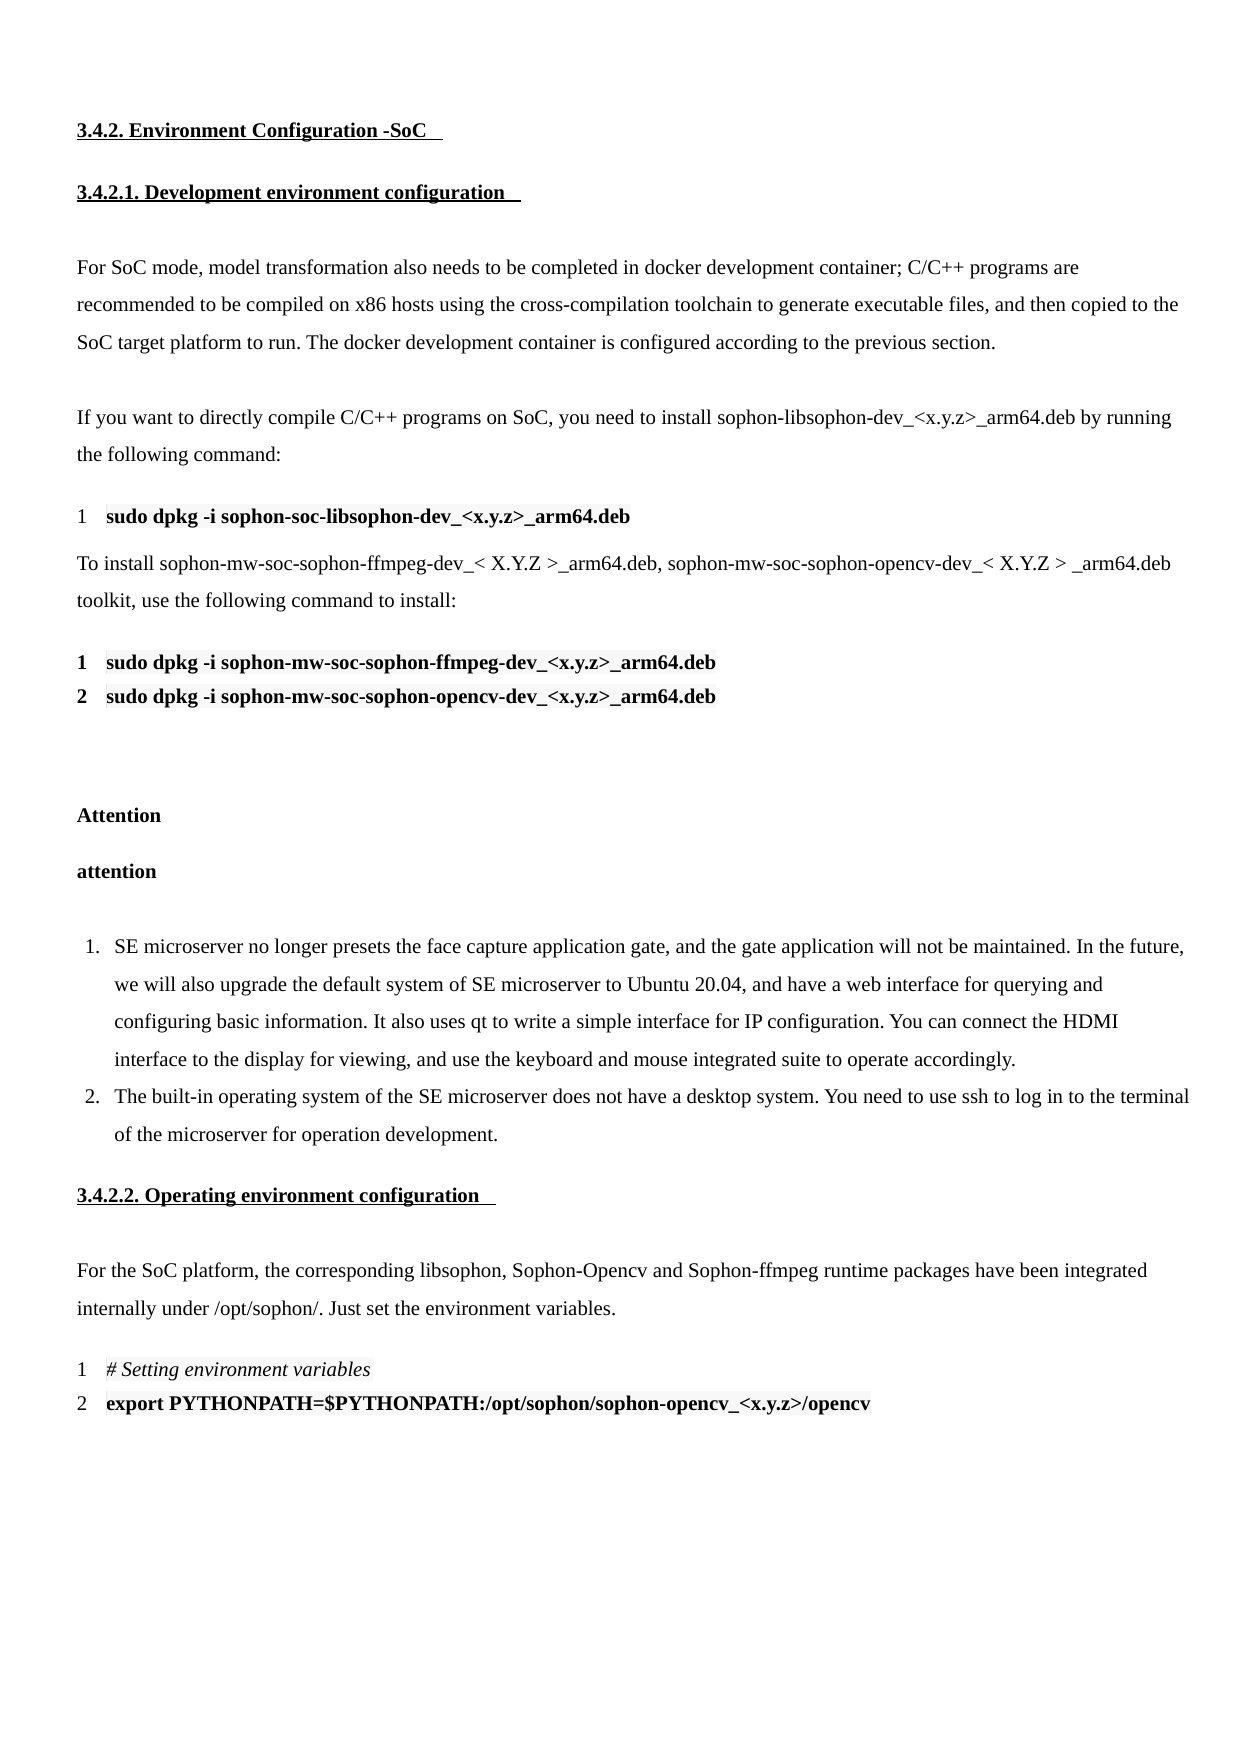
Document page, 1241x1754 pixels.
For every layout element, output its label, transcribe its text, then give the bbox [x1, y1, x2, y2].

text sudo dpkg -i sophon-soc-libsophon-dev_<x.y.z>_arm64.deb [107, 504, 1173, 528]
text sudo dpkg -i sophon-mw-soc-sophon-ffmpeg-dev_<x.y.z>_arm64.deb [107, 650, 1173, 674]
text For SoC mode, model transformation also needs to be completed in docker development container; C/C++ programs are recommended to be compiled on x86 hosts using the cross-compilation toolchain to generate executable files, and then copied to the SoC target platform to run. The docker development container is configured according to the previous section. [77, 241, 1192, 354]
text # Setting environment variables [107, 1357, 1173, 1381]
text 1 [77, 1357, 106, 1381]
text export PYTHONPATH=$PYTHONPATH:/opt/sophon/sophon-opencv_<x.y.z>/opencv [107, 1391, 1173, 1415]
text For the SoC platform, the corresponding libsophon, Sophon-Opencv and Sophon-ffmpeg runtime packages have been integrated internally under /opt/sophon/. Just set the environment variables. [77, 1245, 1192, 1320]
list The built-in operating system of the SE microserver does not have a desktop system. You need to use ssh to log in to the terminal of the microserver for operation development. [114, 1071, 1192, 1146]
text sudo dpkg -i sophon-mw-soc-sophon-opencv-dev_<x.y.z>_arm64.deb [107, 683, 1173, 708]
text Attention [77, 803, 1192, 827]
subtitle 3.4.2.1. Development environment configuration [77, 180, 1192, 204]
subtitle 3.4.2.2. Operating environment configuration [77, 1183, 1192, 1207]
text To install sophon-mw-soc-sophon-ffmpeg-dev_< X.Y.Z >_arm64.deb, sophon-mw-soc-sophon-opencv-dev_< X.Y.Z > _arm64.deb toolkit, use the following command to install: [77, 537, 1192, 612]
list SE microserver no longer presets the face capture application gate, and the gate application will not be maintained. In the future, we will also upgrade the default system of SE microserver to Ubuntu 20.04, and have a web interface for querying and configuring basic information. It also uses qt to write a simple interface for IP configuration. You can connect the HDMI interface to the display for viewing, and use the keyboard and mouse integrated suite to operate accordingly. [114, 921, 1192, 1071]
text attention [77, 846, 1192, 883]
text If you want to directly compile C/C++ programs on SoC, you need to install sophon-libsophon-dev_<x.y.z>_arm64.deb by running the following command: [77, 391, 1192, 466]
text 2 [77, 683, 106, 708]
subtitle 3.4.2. Environment Configuration -SoC [77, 118, 1192, 142]
text 2 [77, 1391, 106, 1415]
text 1 [77, 650, 106, 674]
text 1 [77, 504, 106, 528]
